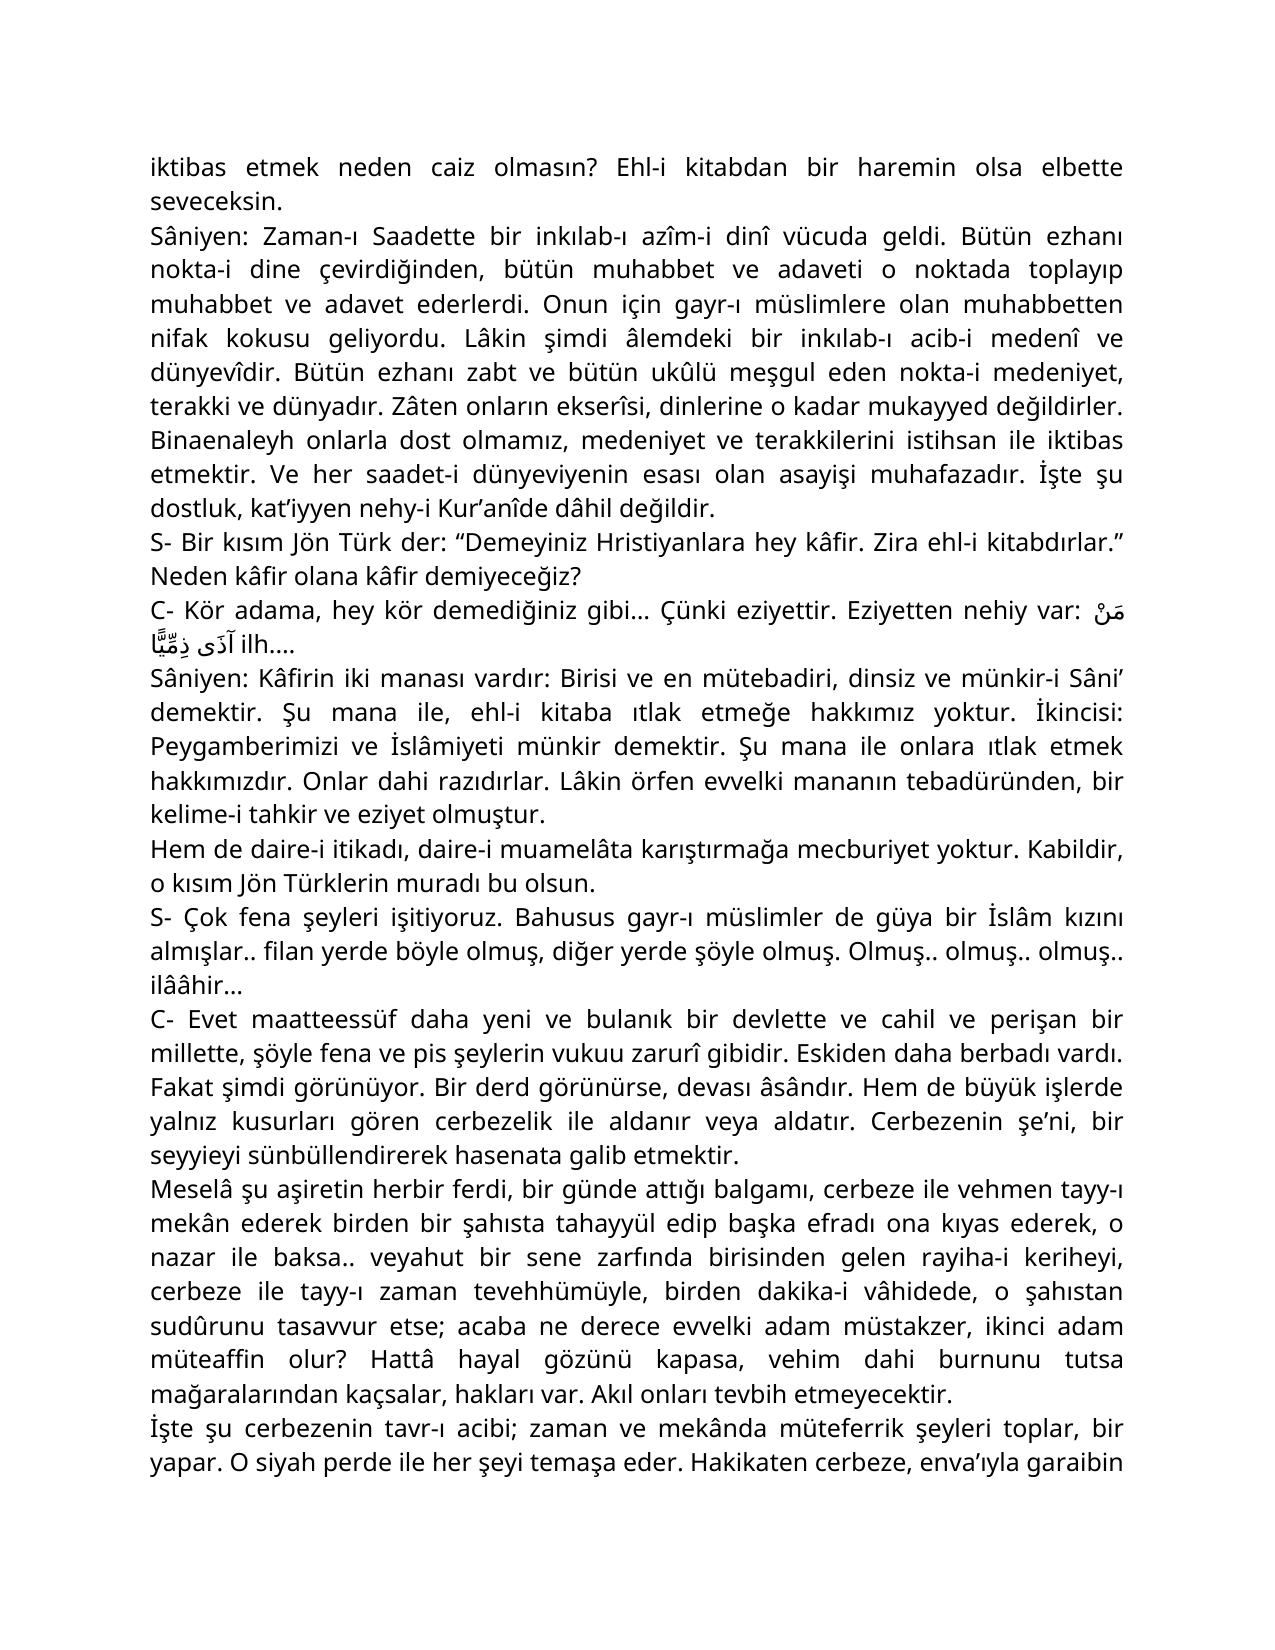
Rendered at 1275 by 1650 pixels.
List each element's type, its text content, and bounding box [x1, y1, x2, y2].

text Sâniyen: Kâfirin iki manası vardır: Birisi ve en mütebadiri, dinsiz ve münkir-i Sâni’ demektir. Şu mana ile, ehl-i kitaba ıtlak etmeğe hakkımız yoktur. İkincisi: Peygamberimizi ve İslâmiyeti münkir demektir. Şu mana ile onlara ıtlak etmek hakkımızdır. Onlar dahi razıdırlar. Lâkin örfen evvelki mananın tebadüründen, bir kelime-i tahkir ve eziyet olmuştur. [150, 661, 1125, 831]
text C- Evet maatteessüf daha yeni ve bulanık bir devlette ve cahil ve perişan bir millette, şöyle fena ve pis şeylerin vukuu zarurî gibidir. Eskiden daha berbadı vardı. Fakat şimdi görünüyor. Bir derd görünürse, devası âsândır. Hem de büyük işlerde yalnız kusurları gören cerbezelik ile aldanır veya aldatır. Cerbezenin şe’ni, bir seyyieyi sünbüllendirerek hasenata galib etmektir. [150, 1002, 1125, 1172]
text Sâniyen: Zaman-ı Saadette bir inkılab-ı azîm-i dinî vücuda geldi. Bütün ezhanı nokta-i dine çevirdiğinden, bütün muhabbet ve adaveti o noktada toplayıp muhabbet ve adavet ederlerdi. Onun için gayr-ı müslimlere olan muhabbetten nifak kokusu geliyordu. Lâkin şimdi âlemdeki bir inkılab-ı acib-i medenî ve dünyevîdir. Bütün ezhanı zabt ve bütün ukûlü meşgul eden nokta-i medeniyet, terakki ve dünyadır. Zâten onların ekserîsi, dinlerine o kadar mukayyed değildirler. Binaenaleyh onlarla dost olmamız, medeniyet ve terakkilerini istihsan ile iktibas etmektir. Ve her saadet-i dünyeviyenin esası olan asayişi muhafazadır. İşte şu dostluk, kat’iyyen nehy-i Kur’anîde dâhil değildir. [150, 218, 1125, 525]
text S- Çok fena şeyleri işitiyoruz. Bahusus gayr-ı müslimler de güya bir İslâm kızını almışlar.. filan yerde böyle olmuş, diğer yerde şöyle olmuş. Olmuş.. olmuş.. olmuş.. ilââhir… [150, 899, 1125, 1002]
text S- Bir kısım Jön Türk der: “Demeyiniz Hristiyanlara hey kâfir. Zira ehl-i kitabdırlar.” Neden kâfir olana kâfir demiyeceğiz? [150, 525, 1125, 593]
text iktibas etmek neden caiz olmasın? Ehl-i kitabdan bir haremin olsa elbette seveceksin. [150, 150, 1125, 218]
text Meselâ şu aşiretin herbir ferdi, bir günde attığı balgamı, cerbeze ile vehmen tayy-ı mekân ederek birden bir şahısta tahayyül edip başka efradı ona kıyas ederek, o nazar ile baksa.. veyahut bir sene zarfında birisinden gelen rayiha-i keriheyi, cerbeze ile tayy-ı zaman tevehhümüyle, birden dakika-i vâhidede, o şahıstan sudûrunu tasavvur etse; acaba ne derece evvelki adam müstakzer, ikinci adam müteaffin olur? Hattâ hayal gözünü kapasa, vehim dahi burnunu tutsa mağaralarından kaçsalar, hakları var. Akıl onları tevbih etmeyecektir. [150, 1172, 1125, 1410]
text C- Kör adama, hey kör demediğiniz gibi… Çünki eziyettir. Eziyetten nehiy var: مَنْ آذَى ذِمِّيًّا ilh.… [150, 593, 1125, 661]
text İşte şu cerbezenin tavr-ı acibi; zaman ve mekânda müteferrik şeyleri toplar, bir yapar. O siyah perde ile her şeyi temaşa eder. Hakikaten cerbeze, enva’ıyla garaibin [150, 1410, 1125, 1478]
text Hem de daire-i itikadı, daire-i muamelâta karıştırmağa mecburiyet yoktur. Kabildir, o kısım Jön Türklerin muradı bu olsun. [150, 831, 1125, 899]
